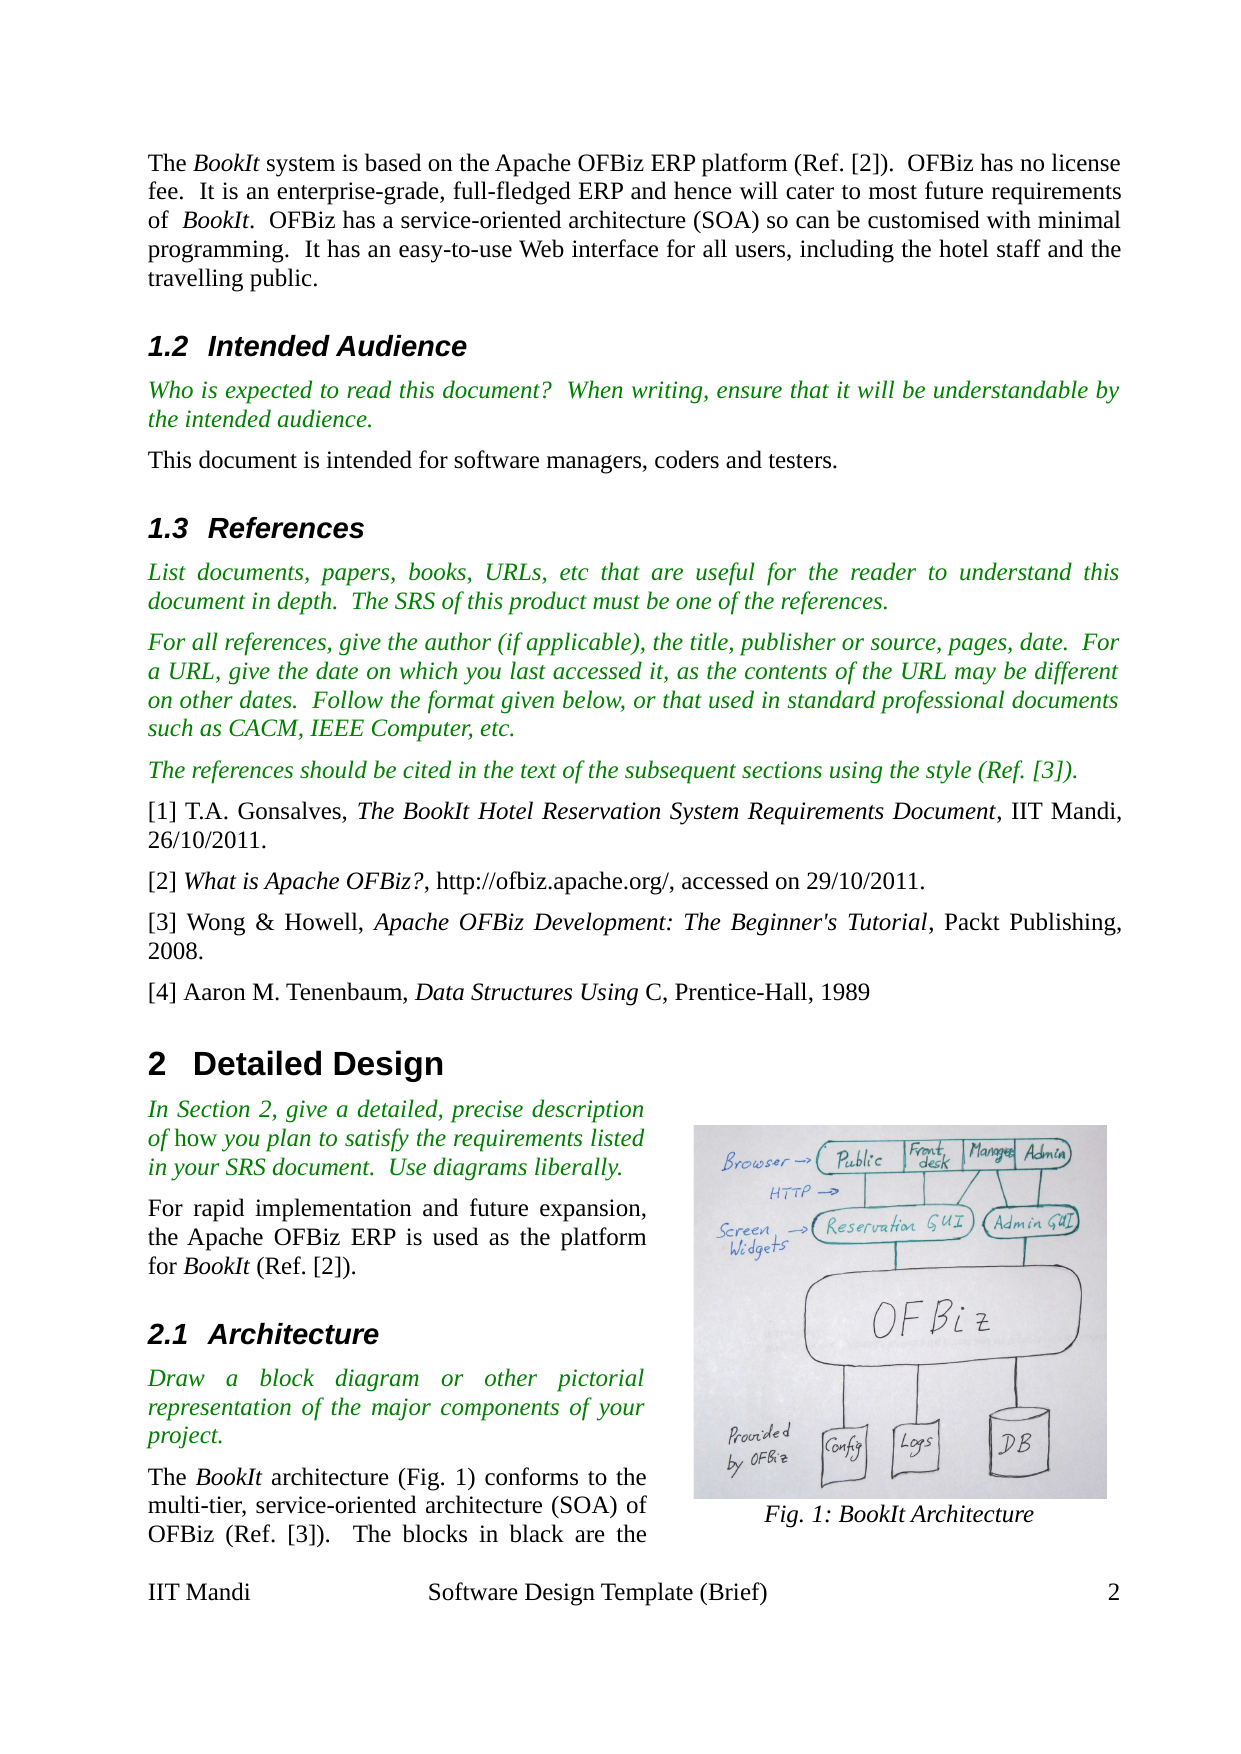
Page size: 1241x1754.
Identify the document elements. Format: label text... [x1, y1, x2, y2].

text Fig. 1: BookIt Architecture [659, 1148, 1141, 1527]
text The references should be cited in the text of the subsequent sections using the style (Ref. [3]). [148, 755, 1123, 783]
subtitle Intended Audience [148, 329, 1123, 362]
text For rapid implementation and future expansion, the Apache OFBiz ERP is used as the platform for BookIt (Ref. [2]). [148, 1193, 659, 1279]
text Who is expected to read this document? When writing, ensure that it will be understandable by the intended audience. [148, 375, 1123, 432]
text [2] What is Apache OFBiz?, http://ofbiz.apache.org/, accessed on 29/10/2011. [148, 866, 1123, 895]
text Draw a block diagram or other pictorial representation of the major components of your project. [148, 1363, 659, 1449]
text [1] T.A. Gonsalves, The BookIt Hotel Reservation System Requirements Document, IIT Mandi, 26/10/2011. [148, 796, 1123, 853]
text [659, 1527, 1141, 1568]
text [4] Aaron M. Tenenbaum, Data Structures Using C, Prentice-Hall, 1989 [148, 977, 1123, 1006]
text [3] Wong & Howell, Apache OFBiz Development: The Beginner's Tutorial, Packt Publishing, 2008. [148, 907, 1123, 965]
text In Section 2, give a detailed, precise description of how you plan to satisfy the requirements listed in your SRS document. Use diagrams liberally. [148, 1094, 1141, 1181]
text List documents, papers, books, URLs, etc that are useful for the reader to understand this document in depth. The SRS of this product must be one of the references. [148, 557, 1123, 615]
text For all references, give the author (if applicable), the title, publisher or source, pages, date. For a URL, give the date on which you last accessed it, as the contents of the URL may be different on other dates. Follow the format given below, or that used in standard professional documents such as CACM, IEEE Computer, etc. [148, 627, 1123, 742]
text The BookIt system is based on the Apache OFBiz ERP platform (Ref. [2]). OFBiz has no license fee. It is an enterprise-grade, full-fledged ERP and hence will cater to most future requirements of BookIt. OFBiz has a service-oriented architecture (SOA) so can be customised with minimal programming. It has an easy-to-use Web interface for all users, including the hotel staff and the travelling public. [148, 148, 1123, 291]
subtitle Architecture [148, 1317, 659, 1351]
subtitle References [148, 511, 1123, 545]
text The BookIt architecture (Fig. 1) conforms to the multi-tier, service-oriented architecture (SOA) of OFBiz (Ref. [3]). The blocks in black are the [148, 1462, 659, 1548]
text This document is intended for software managers, coders and testers. [148, 445, 1123, 474]
subtitle Detailed Design [148, 1043, 1123, 1082]
picture [693, 1125, 1107, 1499]
